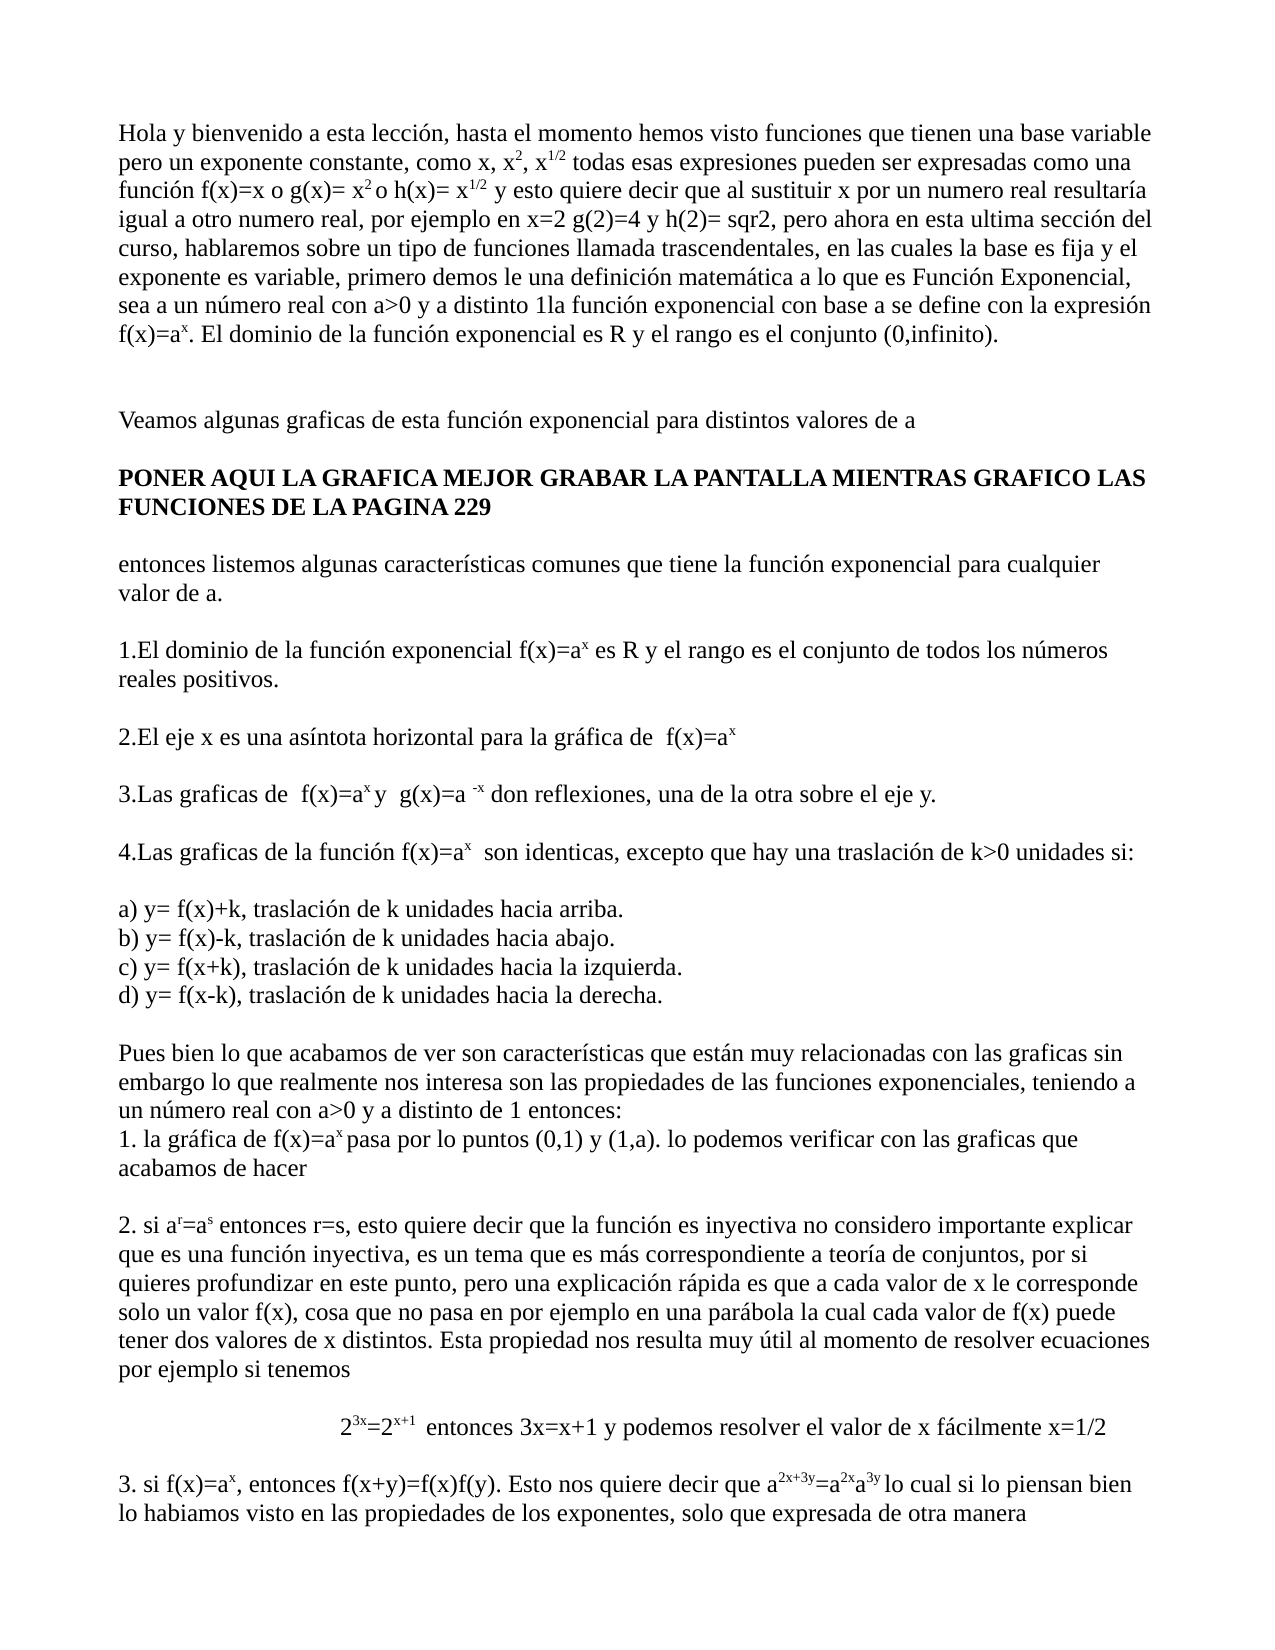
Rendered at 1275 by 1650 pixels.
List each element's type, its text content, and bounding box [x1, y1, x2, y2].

text b) y= f(x)-k, traslación de k unidades hacia abajo. [118, 923, 1157, 952]
text 1. la gráfica de f(x)=ax pasa por lo puntos (0,1) y (1,a). lo podemos verificar con las graficas que acabamos de hacer [118, 1124, 1157, 1182]
text 3. si f(x)=ax, entonces f(x+y)=f(x)f(y). Esto nos quiere decir que a2x+3y=a2xa3y lo cual si lo piensan bien lo habiamos visto en las propiedades de los exponentes, solo que expresada de otra manera [118, 1469, 1157, 1527]
text 2. si ar=as entonces r=s, esto quiere decir que la función es inyectiva no considero importante explicar que es una función inyectiva, es un tema que es más correspondiente a teoría de conjuntos, por si quieres profundizar en este punto, pero una explicación rápida es que a cada valor de x le corresponde solo un valor f(x), cosa que no pasa en por ejemplo en una parábola la cual cada valor de f(x) puede tener dos valores de x distintos. Esta propiedad nos resulta muy útil al momento de resolver ecuaciones por ejemplo si tenemos [118, 1211, 1157, 1383]
text 2.El eje x es una asíntota horizontal para la gráfica de f(x)=ax [118, 722, 1157, 751]
text PONER AQUI LA GRAFICA MEJOR GRABAR LA PANTALLA MIENTRAS GRAFICO LAS FUNCIONES DE LA PAGINA 229 [118, 463, 1157, 521]
text 23x=2x+1 entonces 3x=x+1 y podemos resolver el valor de x fácilmente x=1/2 [118, 1412, 1157, 1441]
text 1.El dominio de la función exponencial f(x)=ax es R y el rango es el conjunto de todos los números reales positivos. [118, 636, 1157, 693]
text a) y= f(x)+k, traslación de k unidades hacia arriba. [118, 894, 1157, 923]
text 3.Las graficas de f(x)=ax y g(x)=a -x don reflexiones, una de la otra sobre el eje y. [118, 779, 1157, 808]
text 4.Las graficas de la función f(x)=ax son identicas, excepto que hay una traslación de k>0 unidades si: [118, 837, 1157, 866]
text Hola y bienvenido a esta lección, hasta el momento hemos visto funciones que tienen una base variable pero un exponente constante, como x, x2, x1/2 todas esas expresiones pueden ser expresadas como una función f(x)=x o g(x)= x2 o h(x)= x1/2 y esto quiere decir que al sustituir x por un numero real resultaría igual a otro numero real, por ejemplo en x=2 g(2)=4 y h(2)= sqr2, pero ahora en esta ultima sección del curso, hablaremos sobre un tipo de funciones llamada trascendentales, en las cuales la base es fija y el exponente es variable, primero demos le una definición matemática a lo que es Función Exponencial, [118, 118, 1157, 291]
text Pues bien lo que acabamos de ver son características que están muy relacionadas con las graficas sin embargo lo que realmente nos interesa son las propiedades de las funciones exponenciales, teniendo a un número real con a>0 y a distinto de 1 entonces: [118, 1038, 1157, 1124]
text c) y= f(x+k), traslación de k unidades hacia la izquierda. [118, 952, 1157, 981]
text entonces listemos algunas características comunes que tiene la función exponencial para cualquier valor de a. [118, 549, 1157, 607]
text d) y= f(x-k), traslación de k unidades hacia la derecha. [118, 981, 1157, 1009]
text sea a un número real con a>0 y a distinto 1la función exponencial con base a se define con la expresión f(x)=ax. El dominio de la función exponencial es R y el rango es el conjunto (0,infinito). [118, 291, 1157, 348]
text Veamos algunas graficas de esta función exponencial para distintos valores de a [118, 406, 1157, 434]
